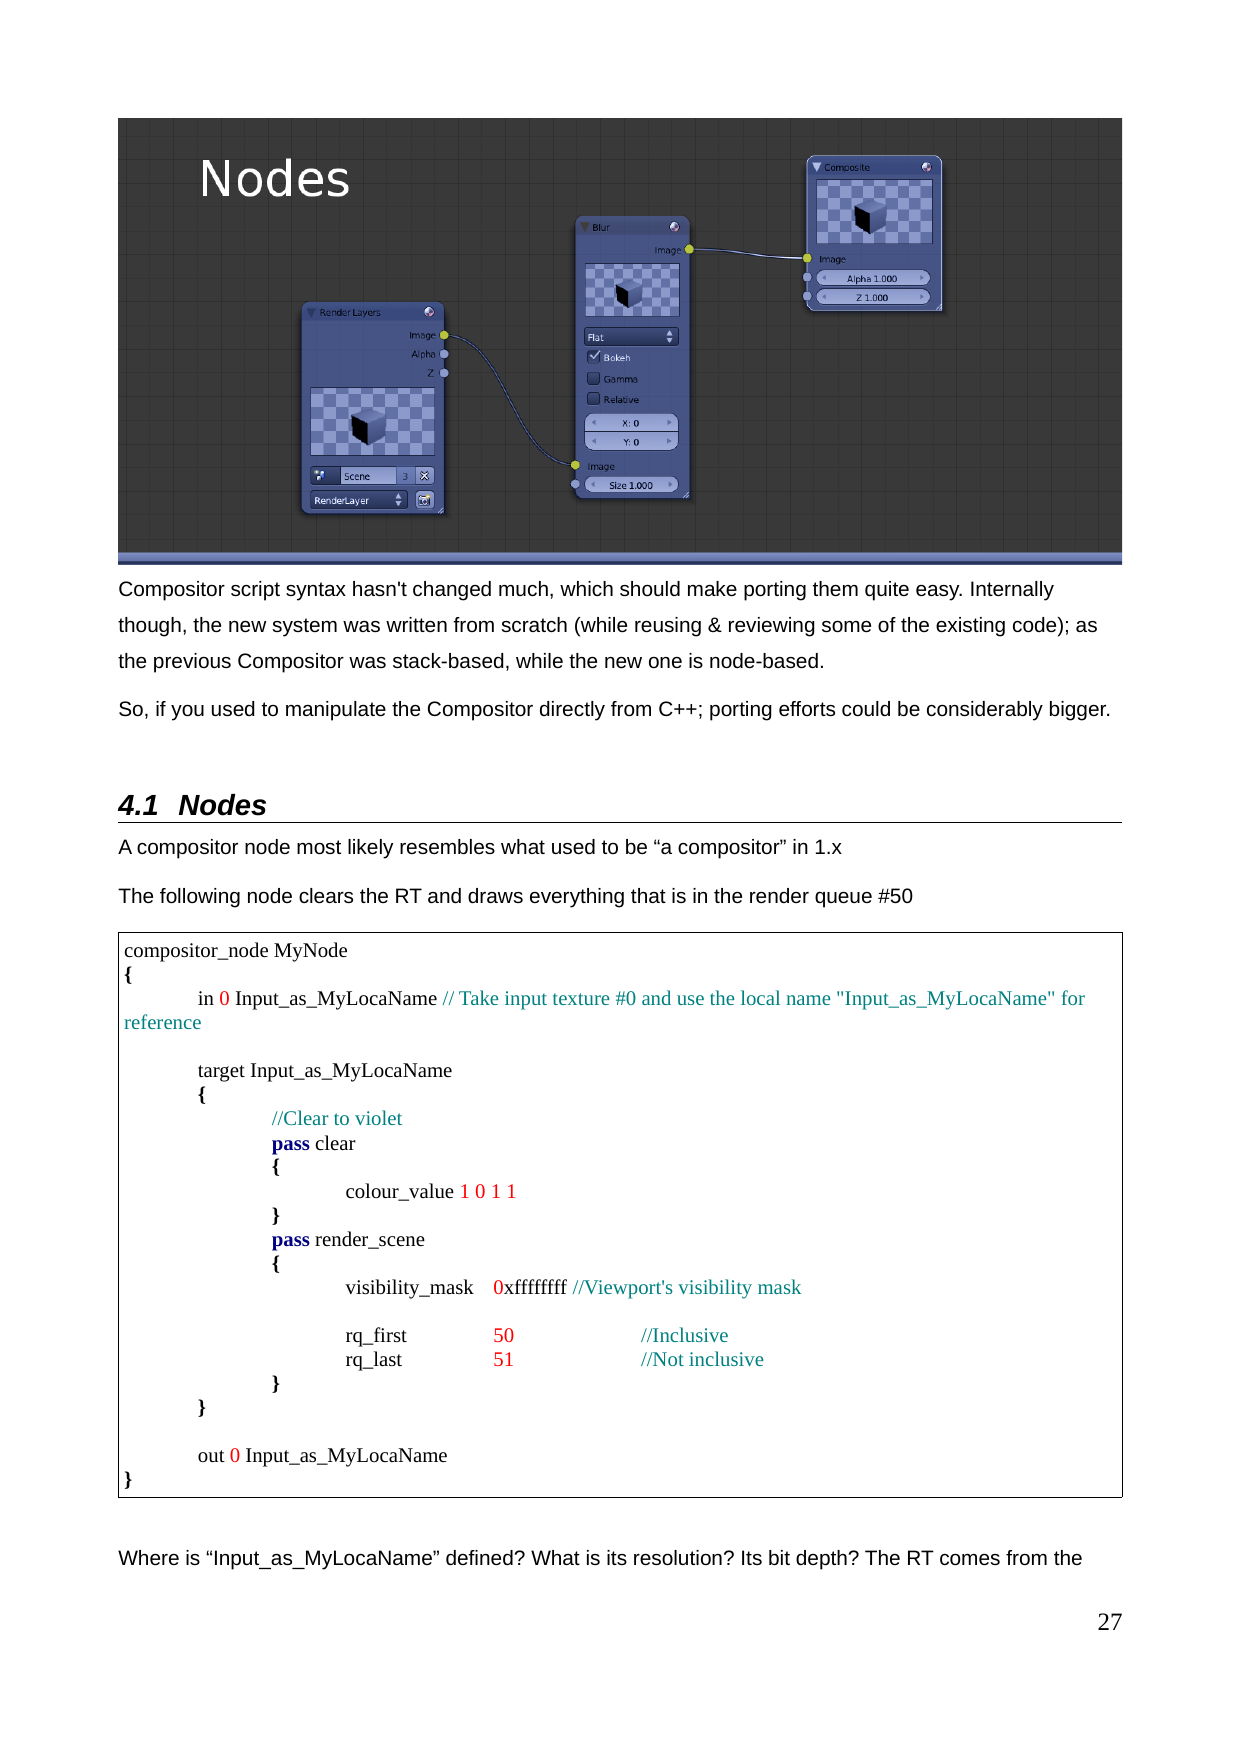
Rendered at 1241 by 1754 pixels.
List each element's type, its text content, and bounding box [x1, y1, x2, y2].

subtitle Nodes [118, 788, 1122, 822]
text Where is “Input_as_MyLocaName” defined? What is its resolution? Its bit depth? The RT comes from the [118, 1546, 1122, 1569]
text So, if you used to manipulate the Compositor directly from C++; porting efforts could be considerably bigger. [118, 697, 1122, 721]
table_header compositor_node MyNode { in 0 Input_as_MyLocaName // Take input texture #0 and use the local name "Input_as_MyLocaName" for reference target Input_as_MyLocaName { //Clear to violet pass clear { colour_value 1 0 1 1 } pass render_scene { visibility_mask 0xffffffff //Viewport's visibility mask rq_first 50 //Inclusive rq_last 51 //Not inclusive } } out 0 Input_as_MyLocaName } [119, 933, 1122, 1497]
text Compositor script syntax hasn't changed much, which should make porting them quite easy. Internally though, the new system was written from scratch (while reusing & reviewing some of the existing code); as the previous Compositor was stack-based, while the new one is node-based. [118, 565, 1122, 673]
text A compositor node most likely resembles what used to be “a compositor” in 1.x [118, 835, 1122, 859]
picture [118, 118, 1123, 565]
text The following node clears the RT and draws everything that is in the render queue #50 [118, 884, 1122, 908]
